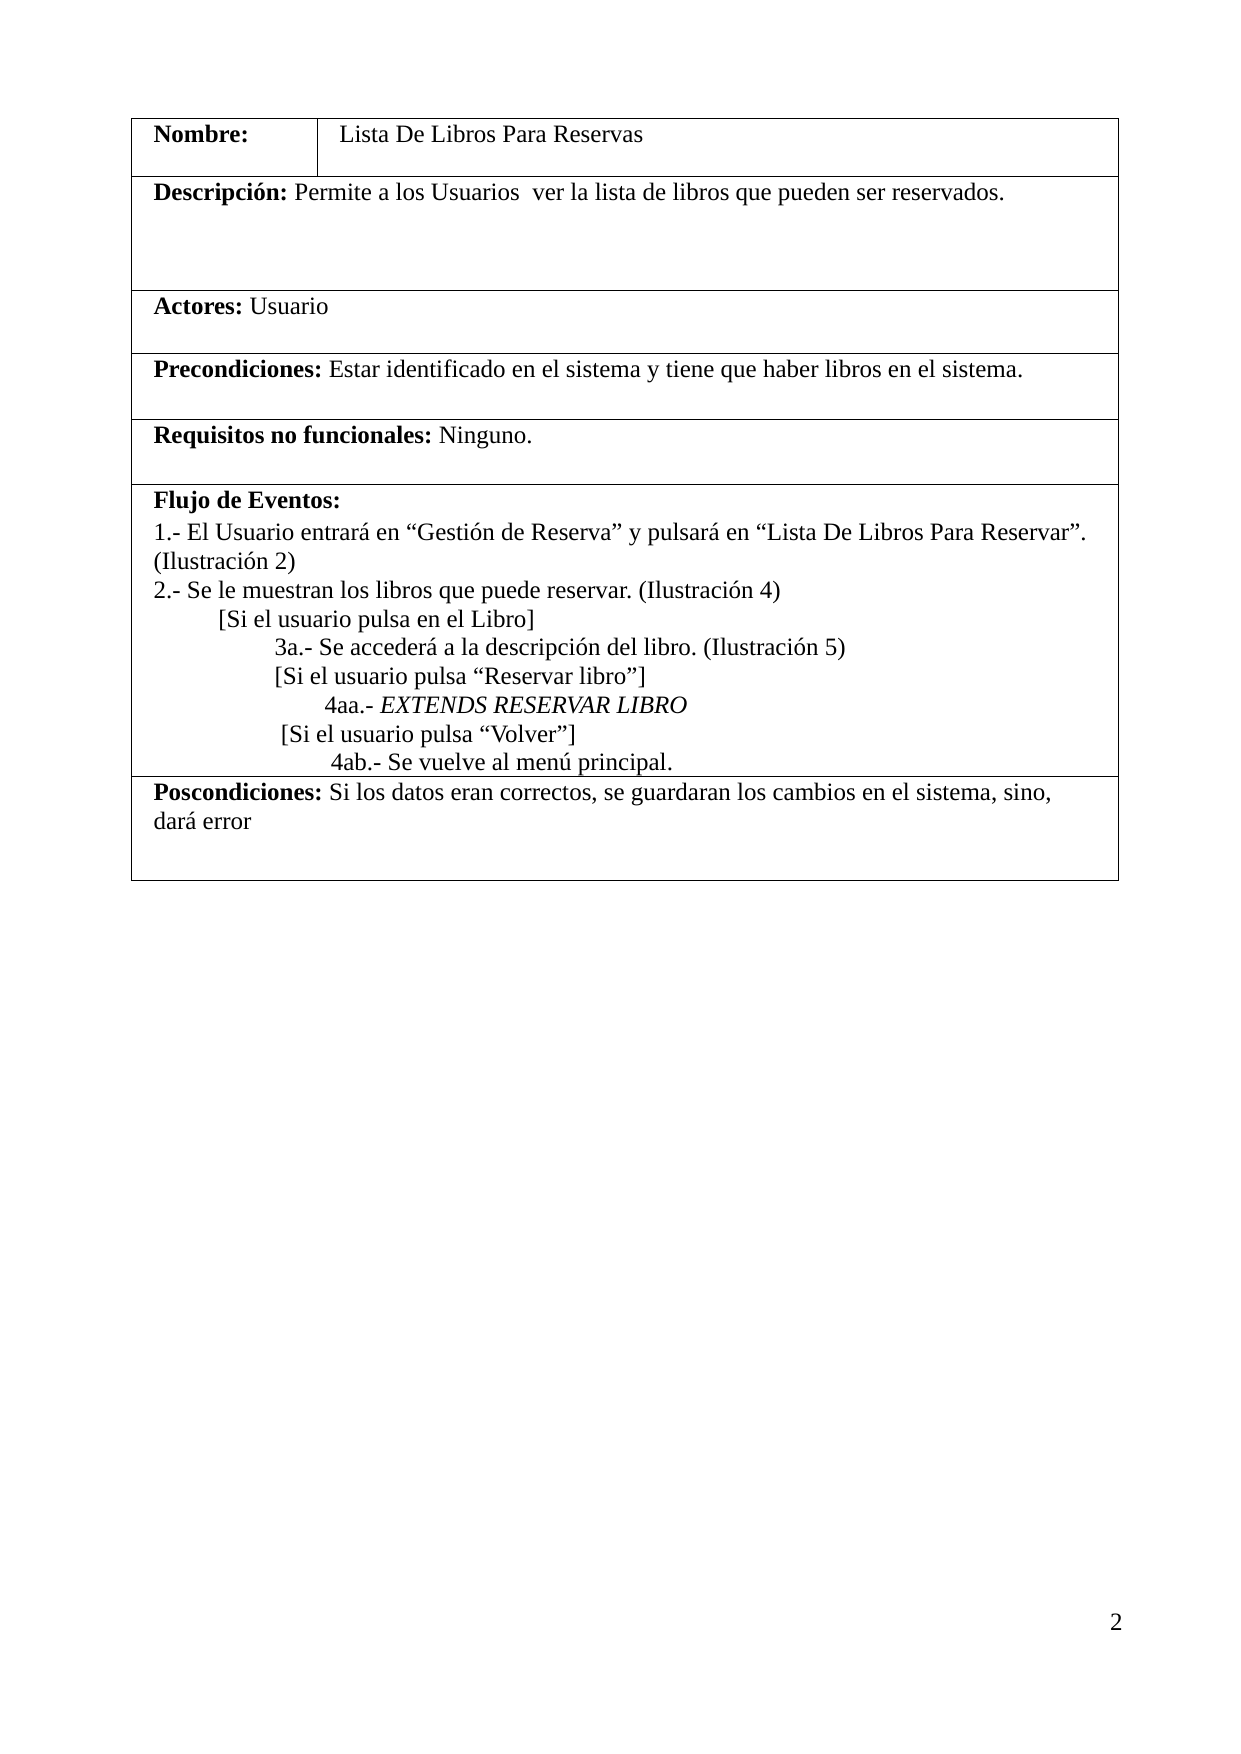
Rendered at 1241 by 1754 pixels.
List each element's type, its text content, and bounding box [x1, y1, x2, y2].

table_header Nombre: [132, 119, 317, 176]
table_cell Actores: Usuario [132, 291, 1118, 353]
table_header Lista De Libros Para Reservas [318, 119, 1118, 176]
table_cell Precondiciones: Estar identificado en el sistema y tiene que haber libros en el sistema. [132, 354, 1118, 419]
table_cell Poscondiciones: Si los datos eran correctos, se guardaran los cambios en el sistema, sino, dará error [132, 777, 1118, 880]
table_cell Descripción: Permite a los Usuarios ver la lista de libros que pueden ser reservados. [132, 177, 1118, 290]
table_cell Requisitos no funcionales: Ninguno. [132, 420, 1118, 484]
table_cell Flujo de Eventos: 1.- El Usuario entrará en “Gestión de Reserva” y pulsará en “Lista De Libros Para Reservar”. (Ilustración 2) 2.- Se le muestran los libros que puede reservar. (Ilustración 4) [Si el usuario pulsa en el Libro] 3a.- Se accederá a la descripción del libro. (Ilustración 5) [Si el usuario pulsa “Reservar libro”] 4aa.- EXTENDS RESERVAR LIBRO [Si el usuario pulsa “Volver”] 4ab.- Se vuelve al menú principal. [132, 485, 1118, 776]
